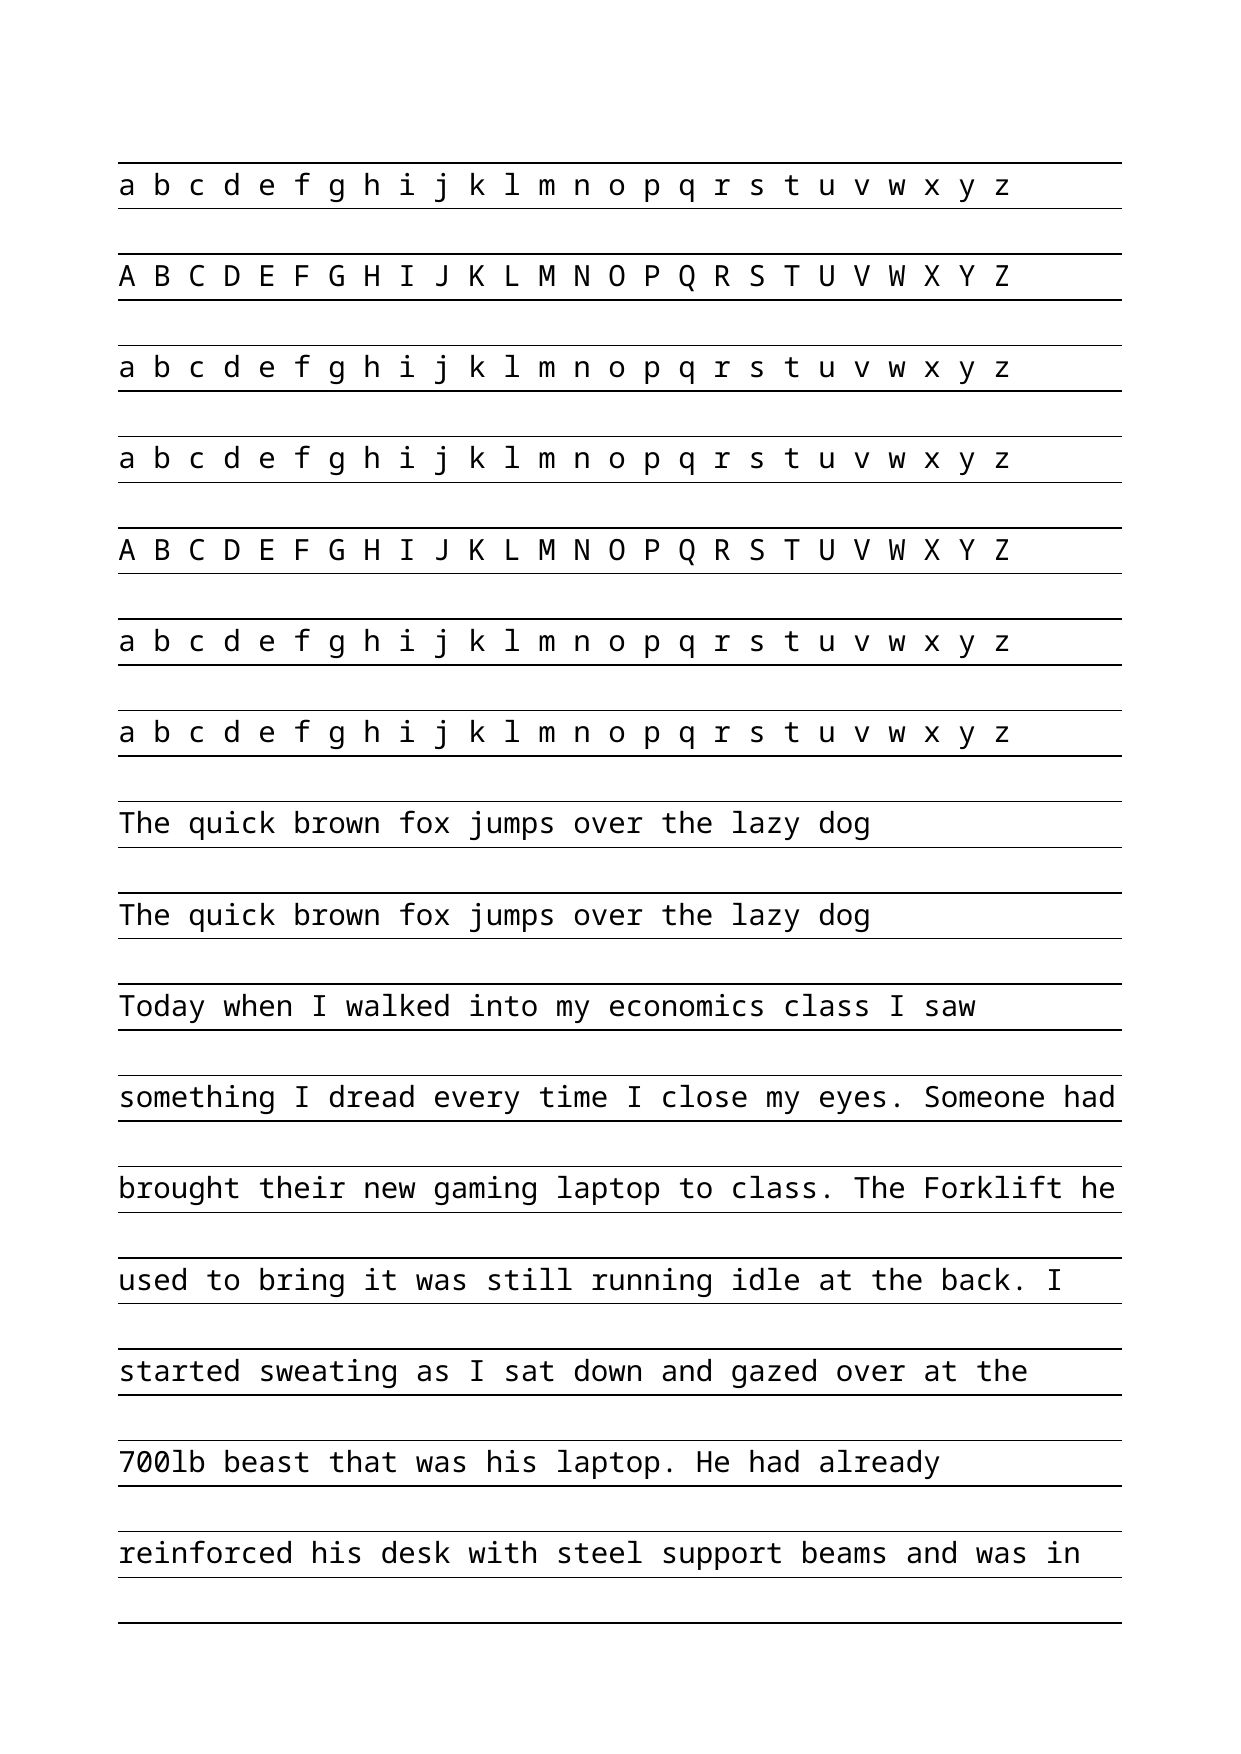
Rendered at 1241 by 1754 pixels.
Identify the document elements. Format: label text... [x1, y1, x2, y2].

text something I dread every time I close my eyes. Someone had [118, 1076, 1122, 1120]
text 700lb beast that was his laptop. He had already [118, 1441, 1122, 1485]
text Today when I walked into my economics class I saw [118, 985, 1122, 1029]
text The quick brown fox jumps over the lazy dog [118, 894, 1122, 938]
text a b c d e f g h i j k l m n o p q r s t u v w x y z [118, 437, 1122, 482]
text reinforced his desk with steel support beams and was in [118, 1532, 1122, 1577]
text a b c d e f g h i j k l m n o p q r s t u v w x y z [118, 620, 1122, 664]
text a b c d e f g h i j k l m n o p q r s t u v w x y z [118, 164, 1122, 208]
text used to bring it was still running idle at the back. I [118, 1259, 1122, 1303]
text A B C D E F G H I J K L M N O P Q R S T U V W X Y Z [118, 529, 1122, 573]
text a b c d e f g h i j k l m n o p q r s t u v w x y z [118, 711, 1122, 755]
text A B C D E F G H I J K L M N O P Q R S T U V W X Y Z [118, 255, 1122, 299]
text a b c d e f g h i j k l m n o p q r s t u v w x y z [118, 346, 1122, 390]
text brought their new gaming laptop to class. The Forklift he [118, 1167, 1122, 1212]
text started sweating as I sat down and gazed over at the [118, 1350, 1122, 1394]
text The quick brown fox jumps over the lazy dog [118, 802, 1122, 847]
